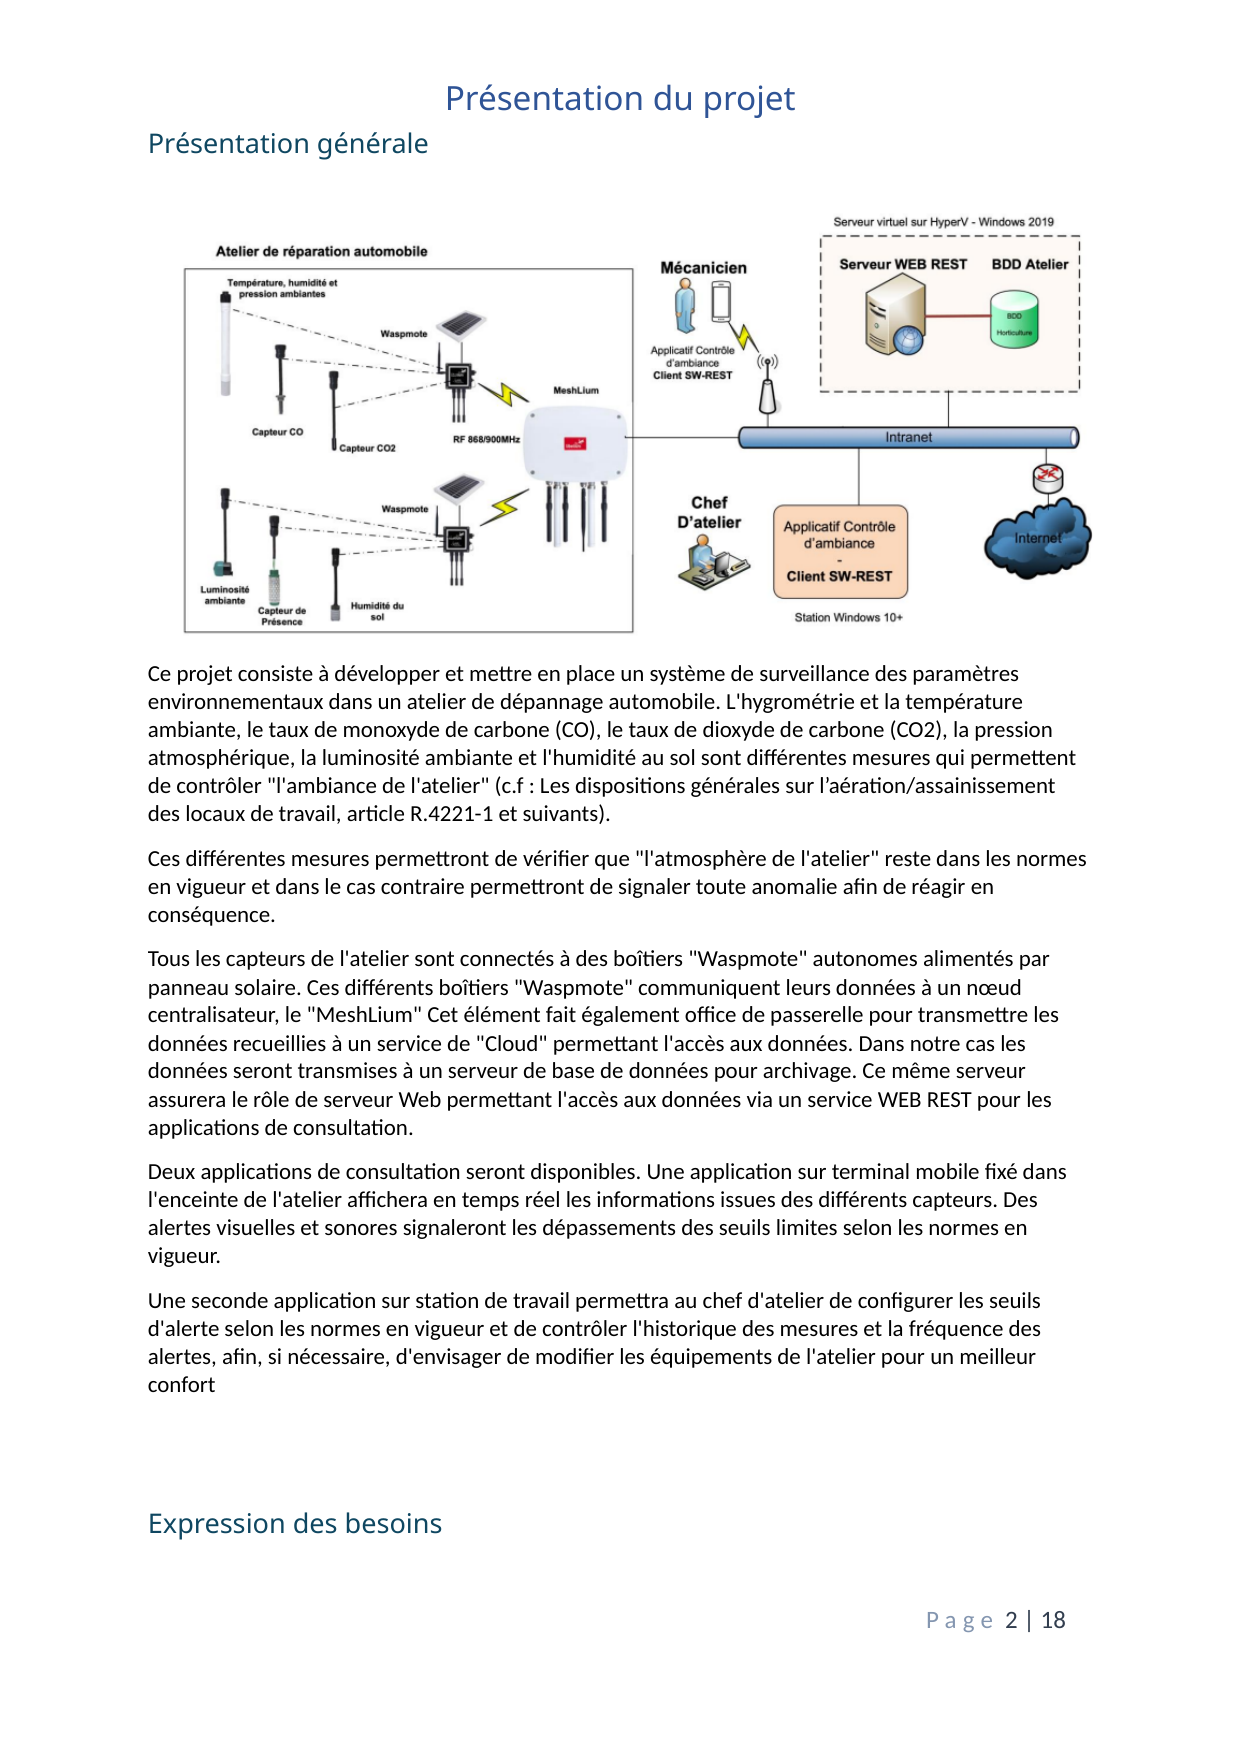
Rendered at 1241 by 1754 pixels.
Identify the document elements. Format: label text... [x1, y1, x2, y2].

text Une seconde application sur station de travail permettra au chef d'atelier de configurer les seuils d'alerte selon les normes en vigueur et de contrôler l'historique des mesures et la fréquence des alertes, afin, si nécessaire, d'envisager de modifier les équipements de l'atelier pour un meilleur confort [148, 1286, 1093, 1398]
text Ce projet consiste à développer et mettre en place un système de surveillance des paramètres environnementaux dans un atelier de dépannage automobile. L'hygrométrie et la température ambiante, le taux de monoxyde de carbone (CO), le taux de dioxyde de carbone (CO2), la pression atmosphérique, la luminosité ambiante et l'humidité au sol sont différentes mesures qui permettent de contrôler "l'ambiance de l'atelier" (c.f : Les dispositions générales sur l’aération/assainissement des locaux de travail, article R.4221-1 et suivants). [148, 659, 1093, 827]
text Ces différentes mesures permettront de vérifier que "l'atmosphère de l'atelier" reste dans les normes en vigueur et dans le cas contraire permettront de signaler toute anomalie afin de réagir en conséquence. [148, 844, 1093, 928]
subtitle Présentation du projet [148, 75, 1093, 120]
subtitle Expression des besoins [148, 1505, 1093, 1542]
text Deux applications de consultation seront disponibles. Une application sur terminal mobile fixé dans l'enceinte de l'atelier affichera en temps réel les informations issues des différents capteurs. Des alertes visuelles et sonores signaleront les dépassements des seuils limites selon les normes en vigueur. [148, 1157, 1093, 1269]
text Tous les capteurs de l'atelier sont connectés à des boîtiers "Waspmote" autonomes alimentés par panneau solaire. Ces différents boîtiers "Waspmote" communiquent leurs données à un nœud centralisateur, le "MeshLium" Cet élément fait également office de passerelle pour transmettre les données recueillies à un service de "Cloud" permettant l'accès aux données. Dans notre cas les données seront transmises à un serveur de base de données pour archivage. Ce même serveur assurera le rôle de serveur Web permettant l'accès aux données via un service WEB REST pour les applications de consultation. [148, 944, 1093, 1141]
subtitle Présentation générale [148, 124, 1093, 161]
